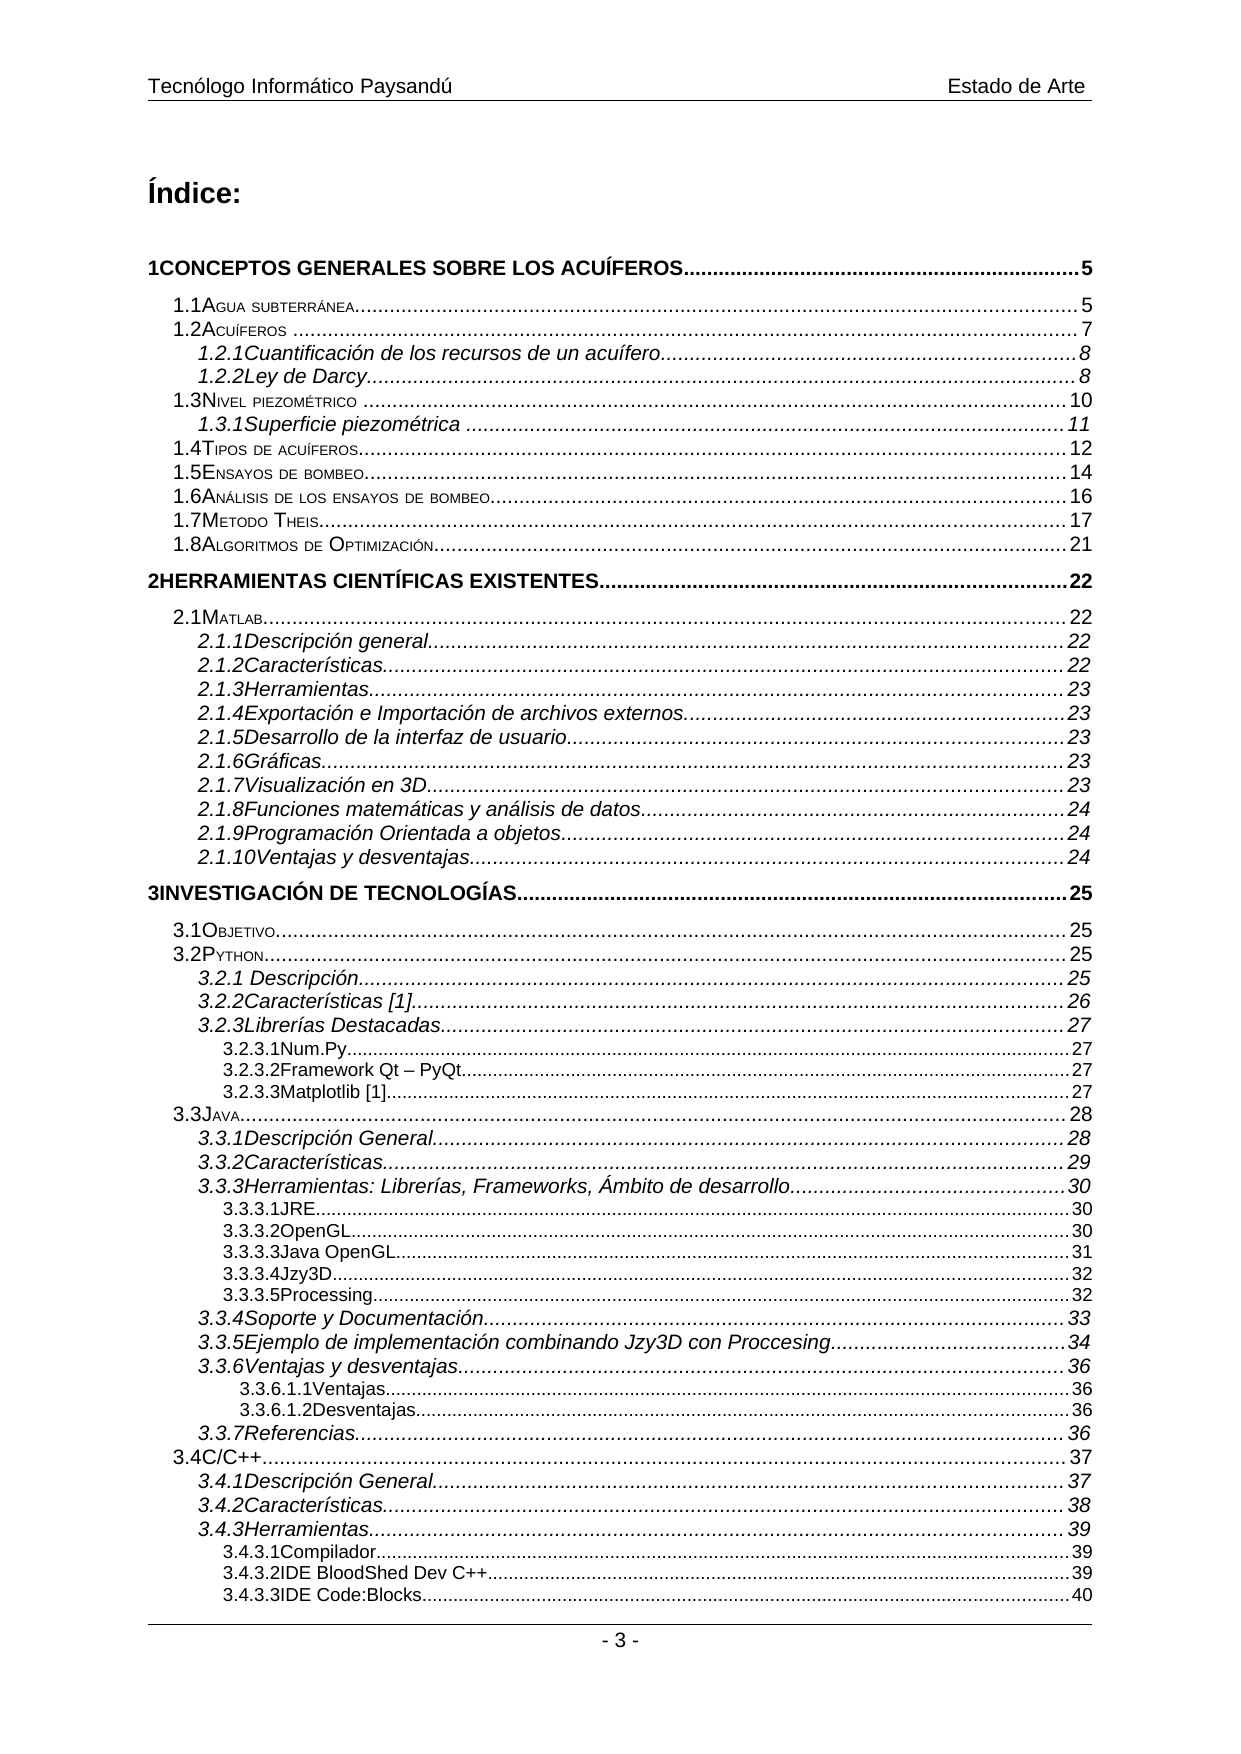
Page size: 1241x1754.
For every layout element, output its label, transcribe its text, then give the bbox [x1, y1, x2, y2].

text 3.4.3.3IDE Code:Blocks 40 [223, 1583, 1092, 1605]
text 3.3.1Descripción General 28 [198, 1126, 1092, 1150]
text 3.3.6Ventajas y desventajas 36 [198, 1353, 1092, 1377]
text 2.1.5Desarrollo de la interfaz de usuario 23 [198, 725, 1092, 749]
text 1.2.1Cuantificación de los recursos de un acuífero 8 [198, 340, 1092, 364]
text 3.3.3Herramientas: Librerías, Frameworks, Ámbito de desarrollo 30 [198, 1174, 1092, 1198]
text 2.1.3Herramientas 23 [198, 677, 1092, 701]
text 2.1.4Exportación e Importación de archivos externos. 23 [198, 701, 1092, 725]
text 1.6Análisis de los ensayos de bombeo 16 [173, 484, 1092, 508]
text 3.4.3Herramientas 39 [198, 1516, 1092, 1540]
text 2.1.8Funciones matemáticas y análisis de datos 24 [198, 797, 1092, 821]
text 2.1.10Ventajas y desventajas 24 [198, 844, 1092, 868]
text 1.1Agua subterránea 5 [173, 292, 1092, 316]
text 2.1.9Programación Orientada a objetos 24 [198, 821, 1092, 844]
text 3.2.3.1Num.Py 27 [223, 1037, 1092, 1059]
text 3.2.3.2Framework Qt – PyQt 27 [223, 1059, 1092, 1080]
text 2.1.7Visualización en 3D 23 [198, 773, 1092, 797]
text 3.3.2Características 29 [198, 1150, 1092, 1174]
text 3.3.7Referencias 36 [198, 1421, 1092, 1444]
text 3.3.3.2OpenGL 30 [223, 1219, 1092, 1241]
text 3.3.4Soporte y Documentación 33 [198, 1306, 1092, 1329]
text 3.4C/C++ 37 [173, 1444, 1092, 1468]
text 3.4.3.2IDE BloodShed Dev C++ 39 [223, 1562, 1092, 1583]
text 1.2Acuíferos 7 [173, 316, 1092, 340]
text 2Herramientas científicas existentes 22 [148, 568, 1092, 592]
text 3Investigación de tecnologías 25 [148, 881, 1092, 905]
text 3.4.2Características 38 [198, 1492, 1092, 1516]
text 1Conceptos generales sobre los acuíferos 5 [148, 256, 1092, 280]
text 3.2.1 Descripción 25 [198, 965, 1092, 989]
text 3.4.1Descripción General 37 [198, 1468, 1092, 1492]
text 1.5Ensayos de bombeo 14 [173, 460, 1092, 484]
text 3.1Objetivo 25 [173, 917, 1092, 941]
text 1.7Metodo Theis 17 [173, 508, 1092, 532]
text 2.1Matlab 22 [173, 605, 1092, 629]
text 1.3Nivel piezométrico 10 [173, 388, 1092, 412]
text 3.3Java 28 [173, 1102, 1092, 1126]
text 2.1.2Características 22 [198, 653, 1092, 677]
text 3.2Python 25 [173, 941, 1092, 965]
text 2.1.6Gráficas 23 [198, 749, 1092, 773]
text 3.3.5Ejemplo de implementación combinando Jzy3D con Proccesing 34 [198, 1329, 1092, 1353]
text 3.2.2Características [1] 26 [198, 989, 1092, 1013]
text 3.2.3Librerías Destacadas 27 [198, 1013, 1092, 1037]
text 3.3.6.1.2Desventajas 36 [239, 1399, 1092, 1421]
text 3.3.3.3Java OpenGL 31 [223, 1241, 1092, 1262]
text 3.2.3.3Matplotlib [1] 27 [223, 1080, 1092, 1102]
text 3.3.3.4Jzy3D 32 [223, 1262, 1092, 1284]
text 3.3.3.1JRE 30 [223, 1198, 1092, 1219]
text 1.4Tipos de acuíferos 12 [173, 436, 1092, 460]
text 3.3.6.1.1Ventajas 36 [239, 1377, 1092, 1399]
text 1.8Algoritmos de Optimización 21 [173, 532, 1092, 556]
text 3.3.3.5Processing 32 [223, 1284, 1092, 1306]
text 1.2.2Ley de Darcy 8 [198, 364, 1092, 388]
text 3.4.3.1Compilador 39 [223, 1540, 1092, 1562]
text 1.3.1Superficie piezométrica 11 [198, 412, 1092, 436]
text Índice: [148, 176, 1092, 210]
text 2.1.1Descripción general 22 [198, 629, 1092, 653]
